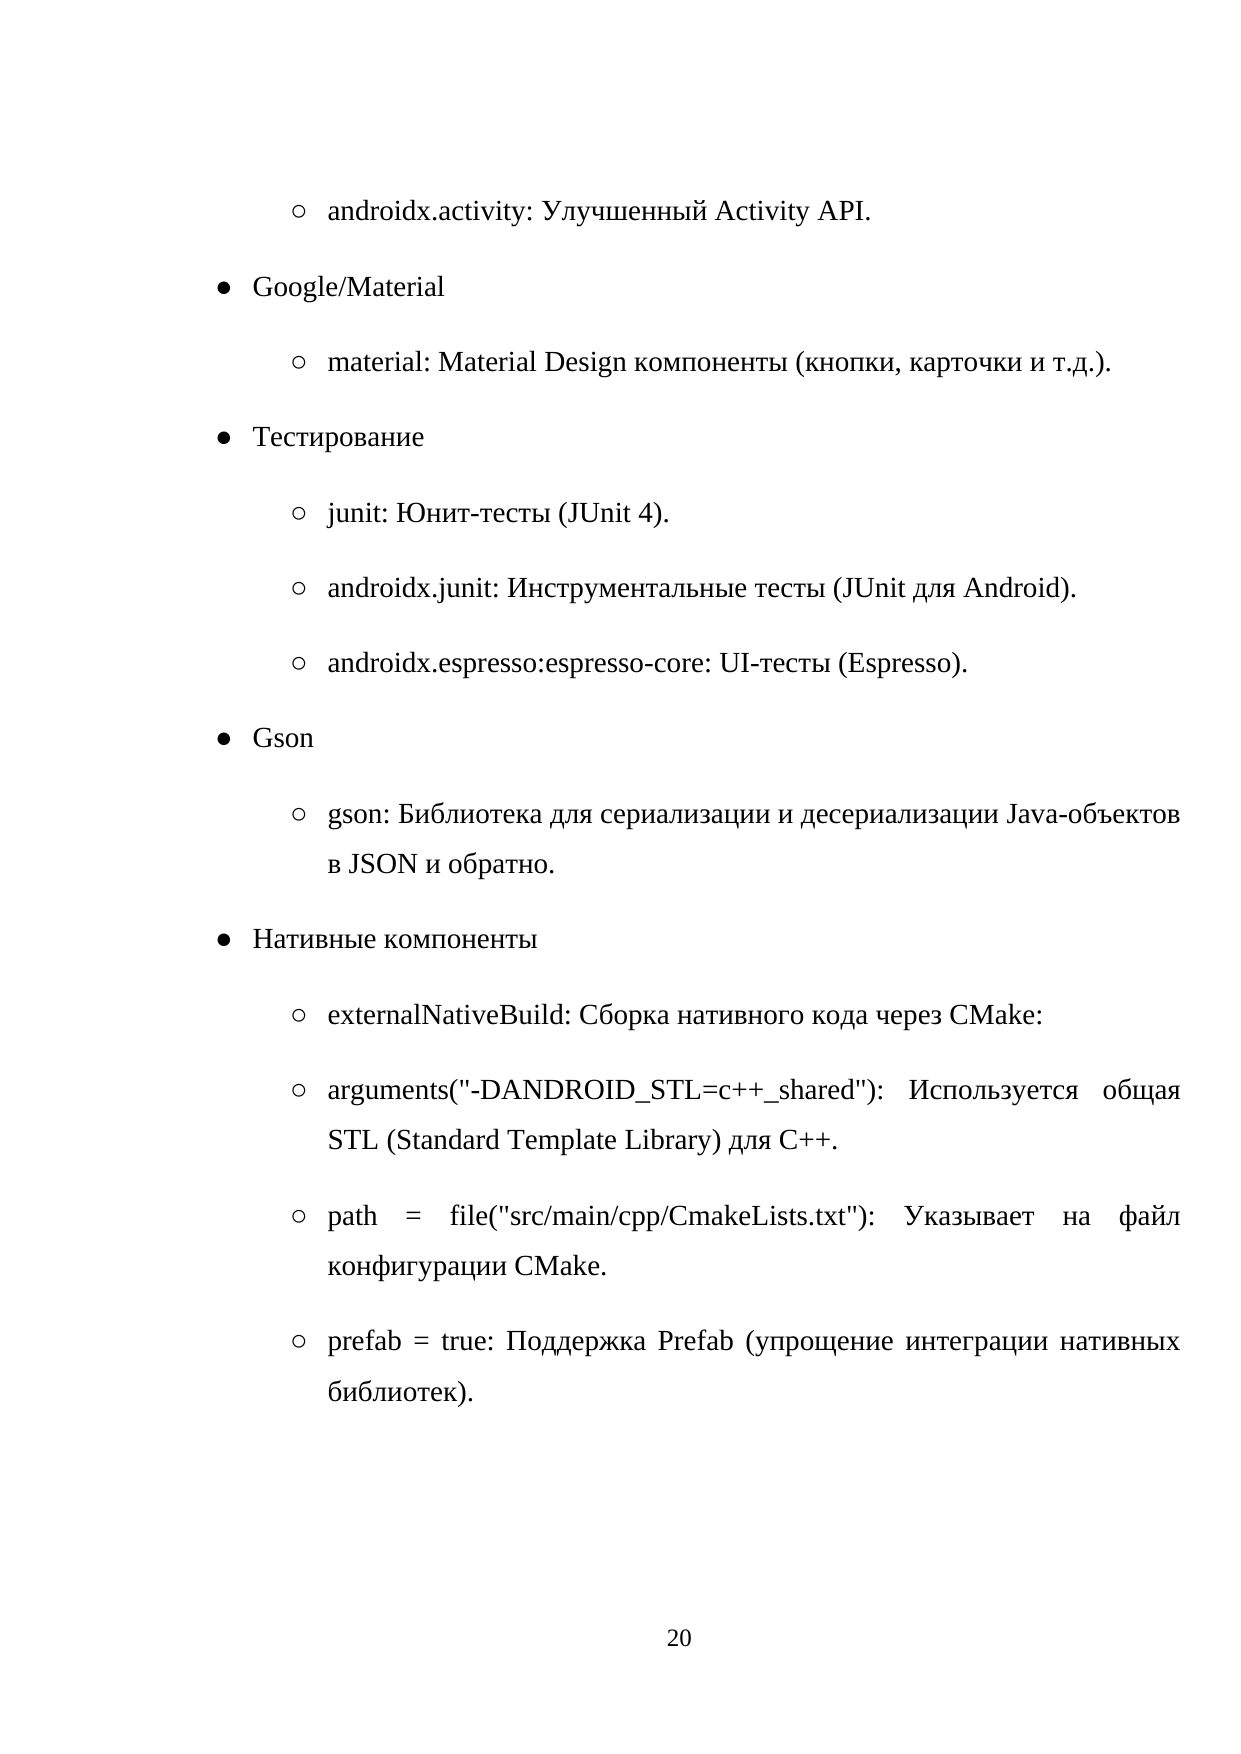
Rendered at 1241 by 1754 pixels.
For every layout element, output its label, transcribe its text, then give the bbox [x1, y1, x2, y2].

list Тестирование [215, 419, 1181, 453]
list Google/Material [215, 269, 1181, 302]
list junit: Юнит-тесты (JUnit 4). [290, 495, 1181, 528]
list path = file("src/main/cpp/CmakeLists.txt"): Указывает на файл конфигурации CMake. [290, 1198, 1181, 1282]
list gson: Библиотека для сериализации и десериализации Java-объектов в JSON и обратно. [290, 796, 1181, 880]
list androidx.junit: Инструментальные тесты (JUnit для Android). [290, 570, 1181, 603]
list androidx.activity: Улучшенный Activity API. [290, 193, 1181, 227]
list externalNativeBuild: Сборка нативного кода через CMake: [290, 997, 1181, 1030]
list prefab = true: Поддержка Prefab (упрощение интеграции нативных библиотек). [290, 1323, 1181, 1407]
list arguments("-DANDROID_STL=c++_shared"): Используется общая STL (Standard Template Library) для C++. [290, 1072, 1181, 1156]
list material: Material Design компоненты (кнопки, карточки и т.д.). [290, 344, 1181, 378]
list Gson [215, 721, 1181, 754]
list androidx.espresso:espresso-core: UI-тесты (Espresso). [290, 645, 1181, 679]
list Нативные компоненты [215, 922, 1181, 955]
